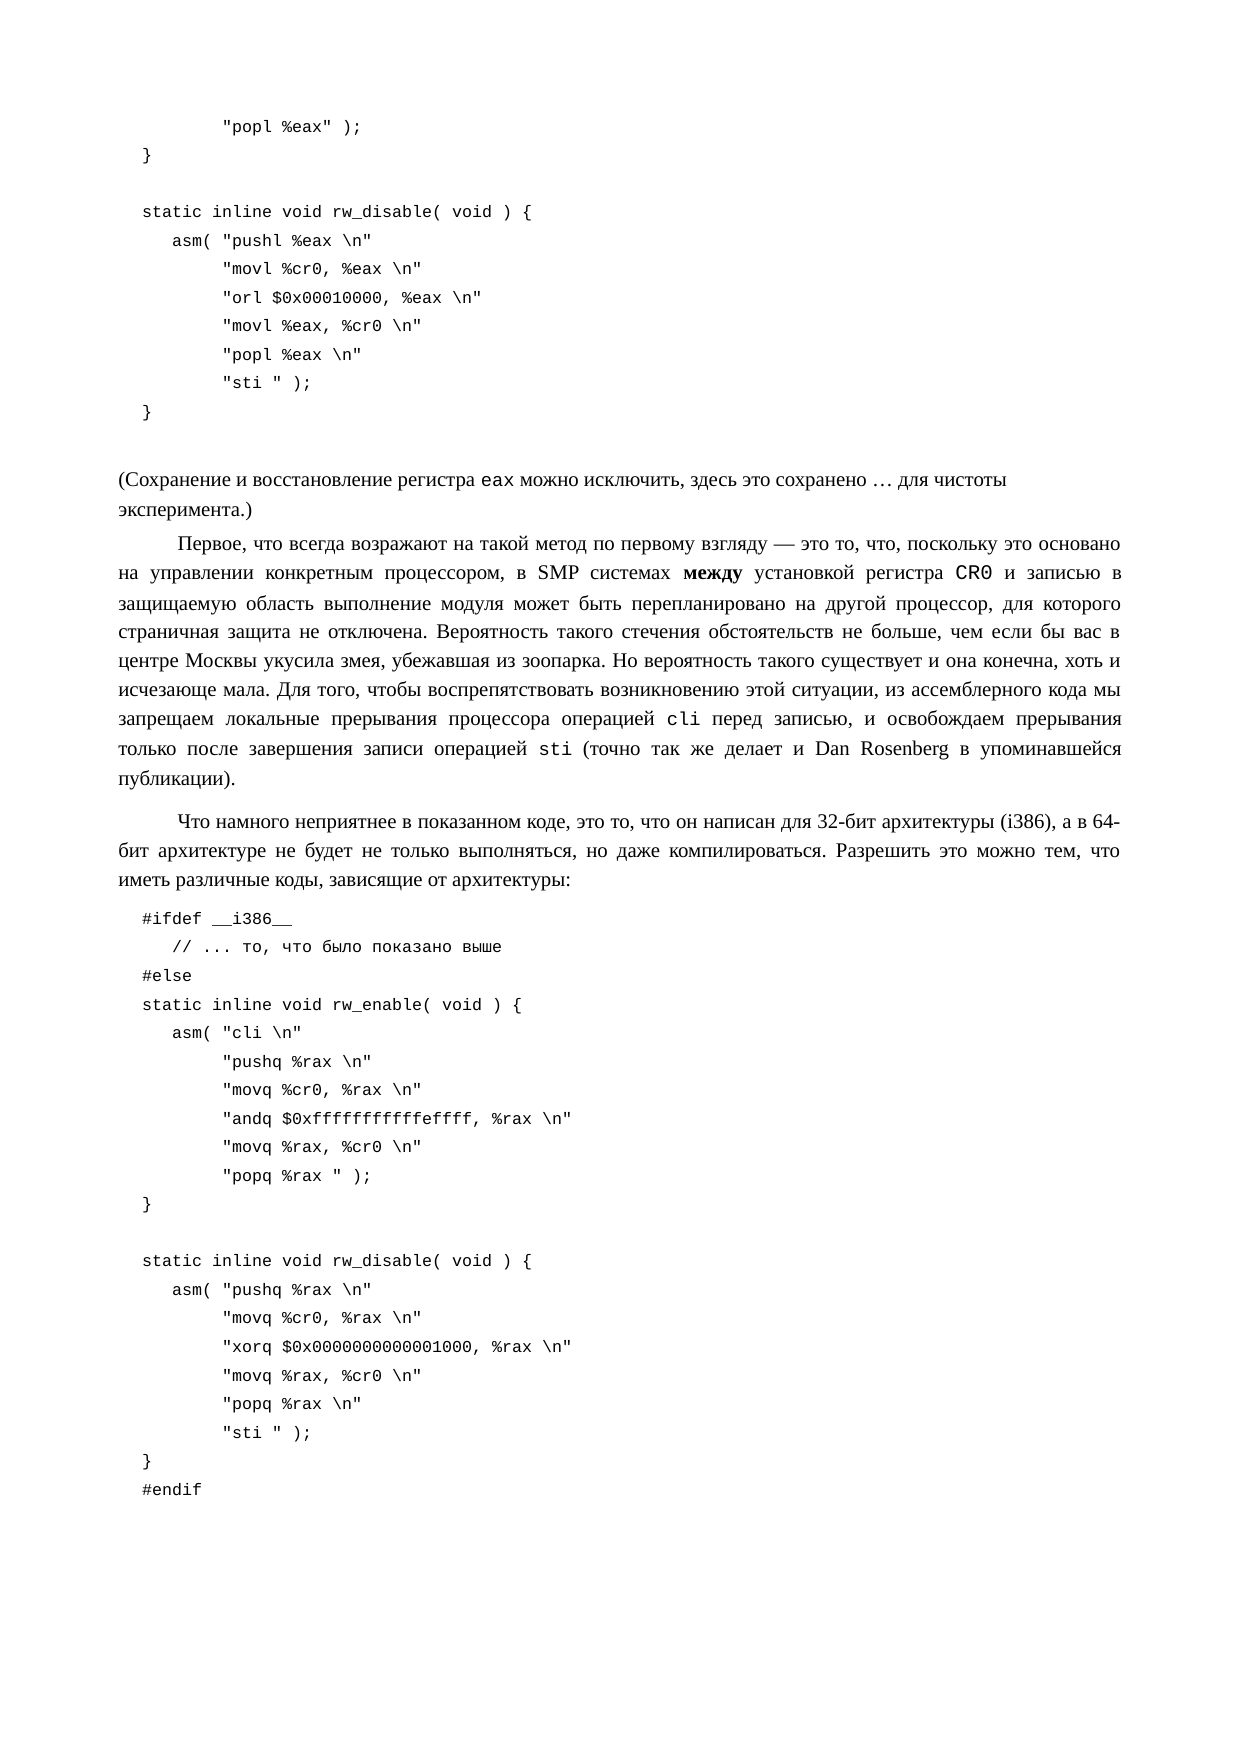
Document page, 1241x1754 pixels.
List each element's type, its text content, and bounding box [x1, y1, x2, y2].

text // ... то, что было показано выше [142, 939, 1122, 958]
text #else [142, 967, 1122, 986]
text "movq %cr0, %rax \n" [142, 1082, 1122, 1101]
text "andq $0xfffffffffffeffff, %rax \n" [142, 1110, 1122, 1129]
text "movl %cr0, %eax \n" [142, 261, 1122, 280]
text "movl %eax, %cr0 \n" [142, 318, 1122, 337]
text static inline void rw_enable( void ) { [142, 996, 1122, 1015]
text "xorq $0x0000000000001000, %rax \n" [142, 1338, 1122, 1357]
text "orl $0x00010000, %eax \n" [142, 289, 1122, 308]
text } [142, 1453, 1122, 1472]
text "sti " ); [142, 1424, 1122, 1443]
text "sti " ); [142, 375, 1122, 394]
text static inline void rw_disable( void ) { [142, 204, 1122, 223]
text asm( "cli \n" [142, 1024, 1122, 1043]
text "popq %rax " ); [142, 1167, 1122, 1186]
text #endif [142, 1481, 1122, 1500]
text "pushq %rax \n" [142, 1053, 1122, 1072]
text asm( "pushq %rax \n" [142, 1281, 1122, 1300]
text "movq %rax, %cr0 \n" [142, 1367, 1122, 1386]
text } [142, 403, 1122, 422]
text } [142, 147, 1122, 166]
text "popl %eax \n" [142, 346, 1122, 365]
text (Сохранение и восстановление регистра eax можно исключить, здесь это сохранено … для чистоты эксперимента.) [118, 467, 1122, 521]
text "movq %rax, %cr0 \n" [142, 1139, 1122, 1158]
text static inline void rw_disable( void ) { [142, 1253, 1122, 1272]
text "popq %rax \n" [142, 1396, 1122, 1414]
text Первое, что всегда возражают на такой метод по первому взгляду — это то, что, поскольку это основано на управлении конкретным процессором, в SMP системах между установкой регистра CR0 и записью в защищаемую область выполнение модуля может быть перепланировано на другой процессор, для которого страничная защита не отключена. Вероятность такого стечения обстоятельств не больше, чем если бы вас в центре Москвы укусила змея, убежавшая из зоопарка. Но вероятность такого существует и она конечна, хоть и исчезающе мала. Для того, чтобы воспрепятствовать возникновению этой ситуации, из ассемблерного кода мы запрещаем локальные прерывания процессора операцией cli перед записью, и освобождаем прерывания только после завершения записи операцией sti (точно так же делает и Dan Rosenberg в упоминавшейся публикации). [118, 531, 1122, 790]
text asm( "pushl %eax \n" [142, 232, 1122, 251]
text "movq %cr0, %rax \n" [142, 1310, 1122, 1329]
text } [142, 1196, 1122, 1215]
text #ifdef __i386__ [142, 910, 1122, 929]
text "popl %eax" ); [142, 118, 1122, 137]
text Что намного неприятнее в показанном коде, это то, что он написан для 32-бит архитектуры (i386), а в 64-бит архитектуре не будет не только выполняться, но даже компилироваться. Разрешить это можно тем, что иметь различные коды, зависящие от архитектуры: [118, 809, 1122, 891]
